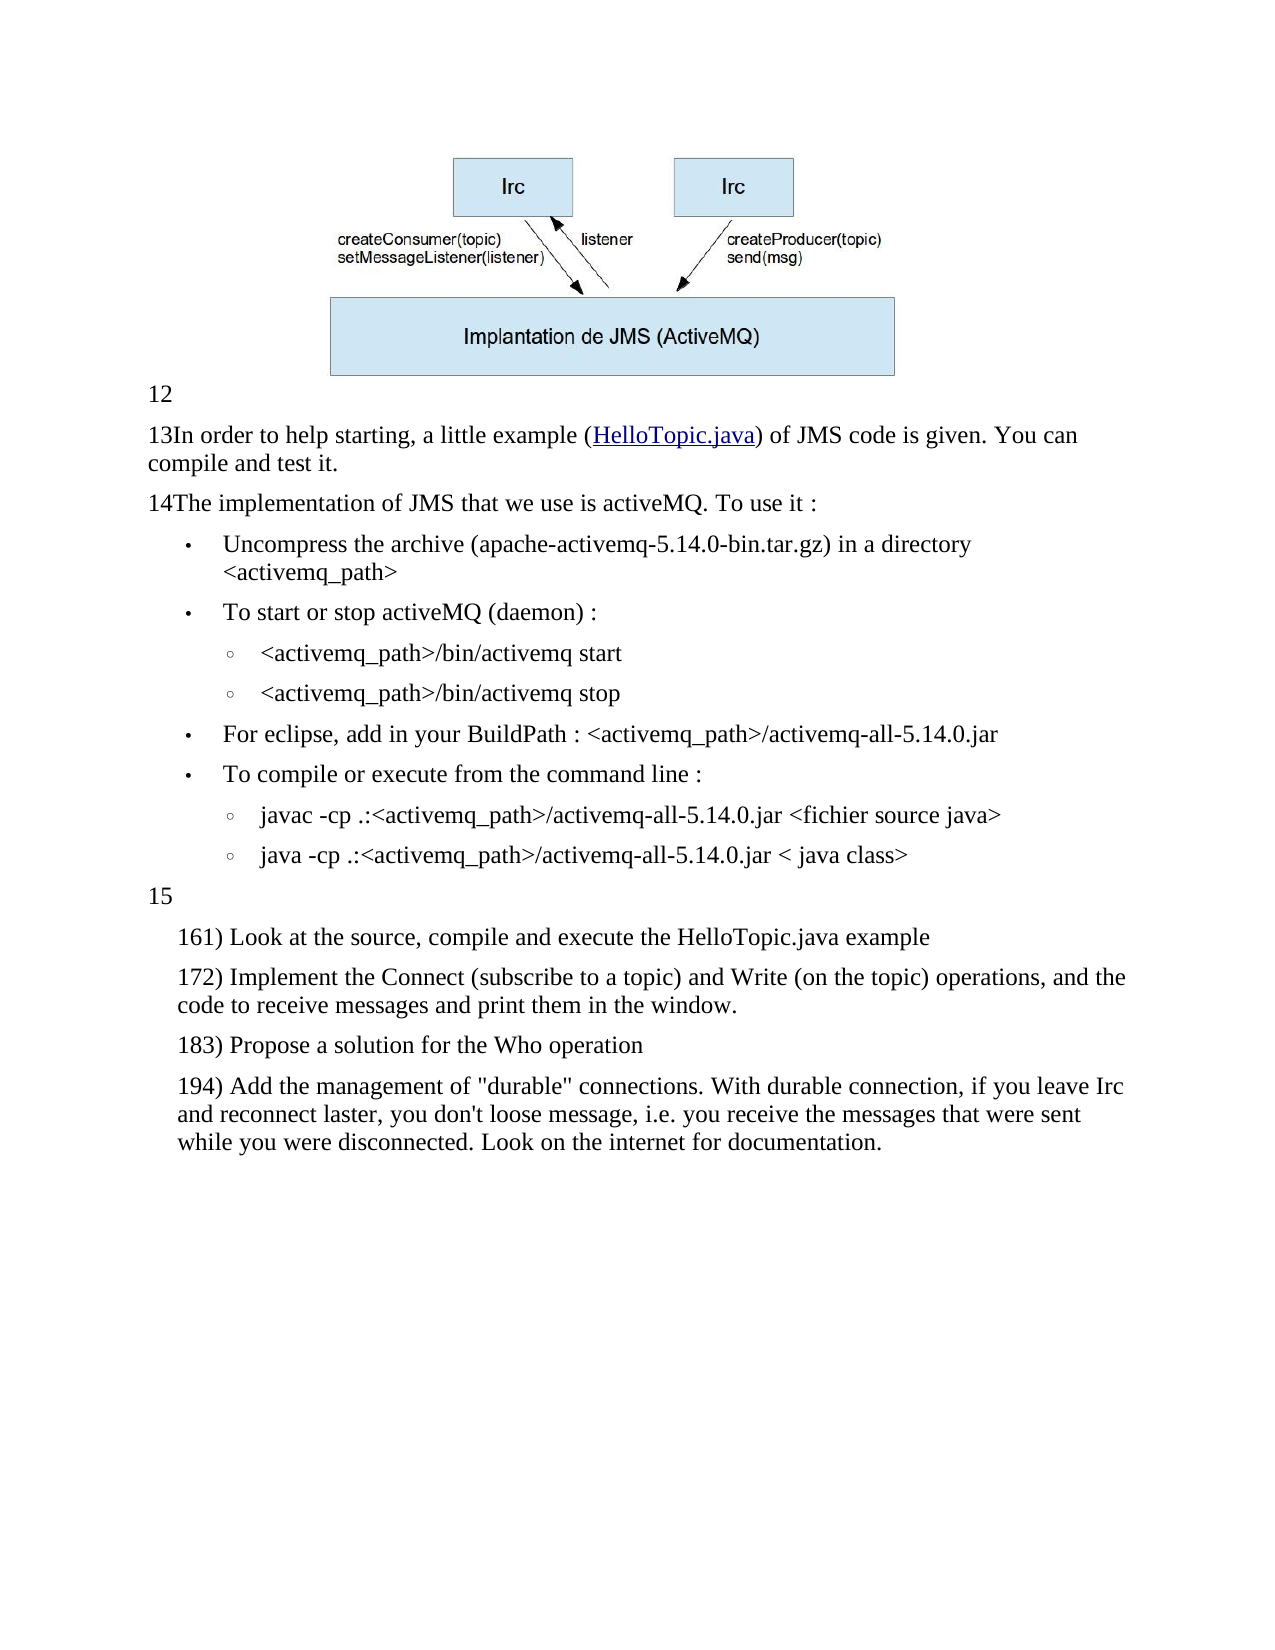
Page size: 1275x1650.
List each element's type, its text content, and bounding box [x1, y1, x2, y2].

subtitle 3) Propose a solution for the Who operation [148, 1031, 1127, 1059]
subtitle javac -cp .:<activemq_path>/activemq-all-5.14.0.jar <fichier source java> [223, 801, 1127, 829]
subtitle To compile or execute from the command line : [185, 760, 1127, 788]
subtitle <activemq_path>/bin/activemq start [223, 639, 1127, 667]
subtitle To start or stop activeMQ (daemon) : [185, 598, 1127, 626]
subtitle java -cp .:<activemq_path>/activemq-all-5.14.0.jar < java class> [223, 841, 1127, 869]
subtitle 2) Implement the Connect (subscribe to a topic) and Write (on the topic) operations, and the code to receive messages and print them in the window. [148, 963, 1127, 1019]
subtitle For eclipse, add in your BuildPath : <activemq_path>/activemq-all-5.14.0.jar [185, 720, 1127, 748]
subtitle <activemq_path>/bin/activemq stop [223, 679, 1127, 707]
subtitle 1) Look at the source, compile and execute the HelloTopic.java example [148, 922, 1127, 950]
subtitle 4) Add the management of "durable" connections. With durable connection, if you leave Irc and reconnect laster, you don't loose message, i.e. you receive the messages that were sent while you were disconnected. Look on the internet for documentation. [148, 1072, 1127, 1156]
subtitle Uncompress the archive (apache-activemq-5.14.0-bin.tar.gz) in a directory <activemq_path> [185, 530, 1127, 586]
picture [321, 147, 902, 380]
subtitle The implementation of JMS that we use is activeMQ. To use it : [148, 489, 1127, 517]
subtitle In order to help starting, a little example (HelloTopic.java) of JMS code is given. You can compile and test it. [148, 421, 1127, 477]
